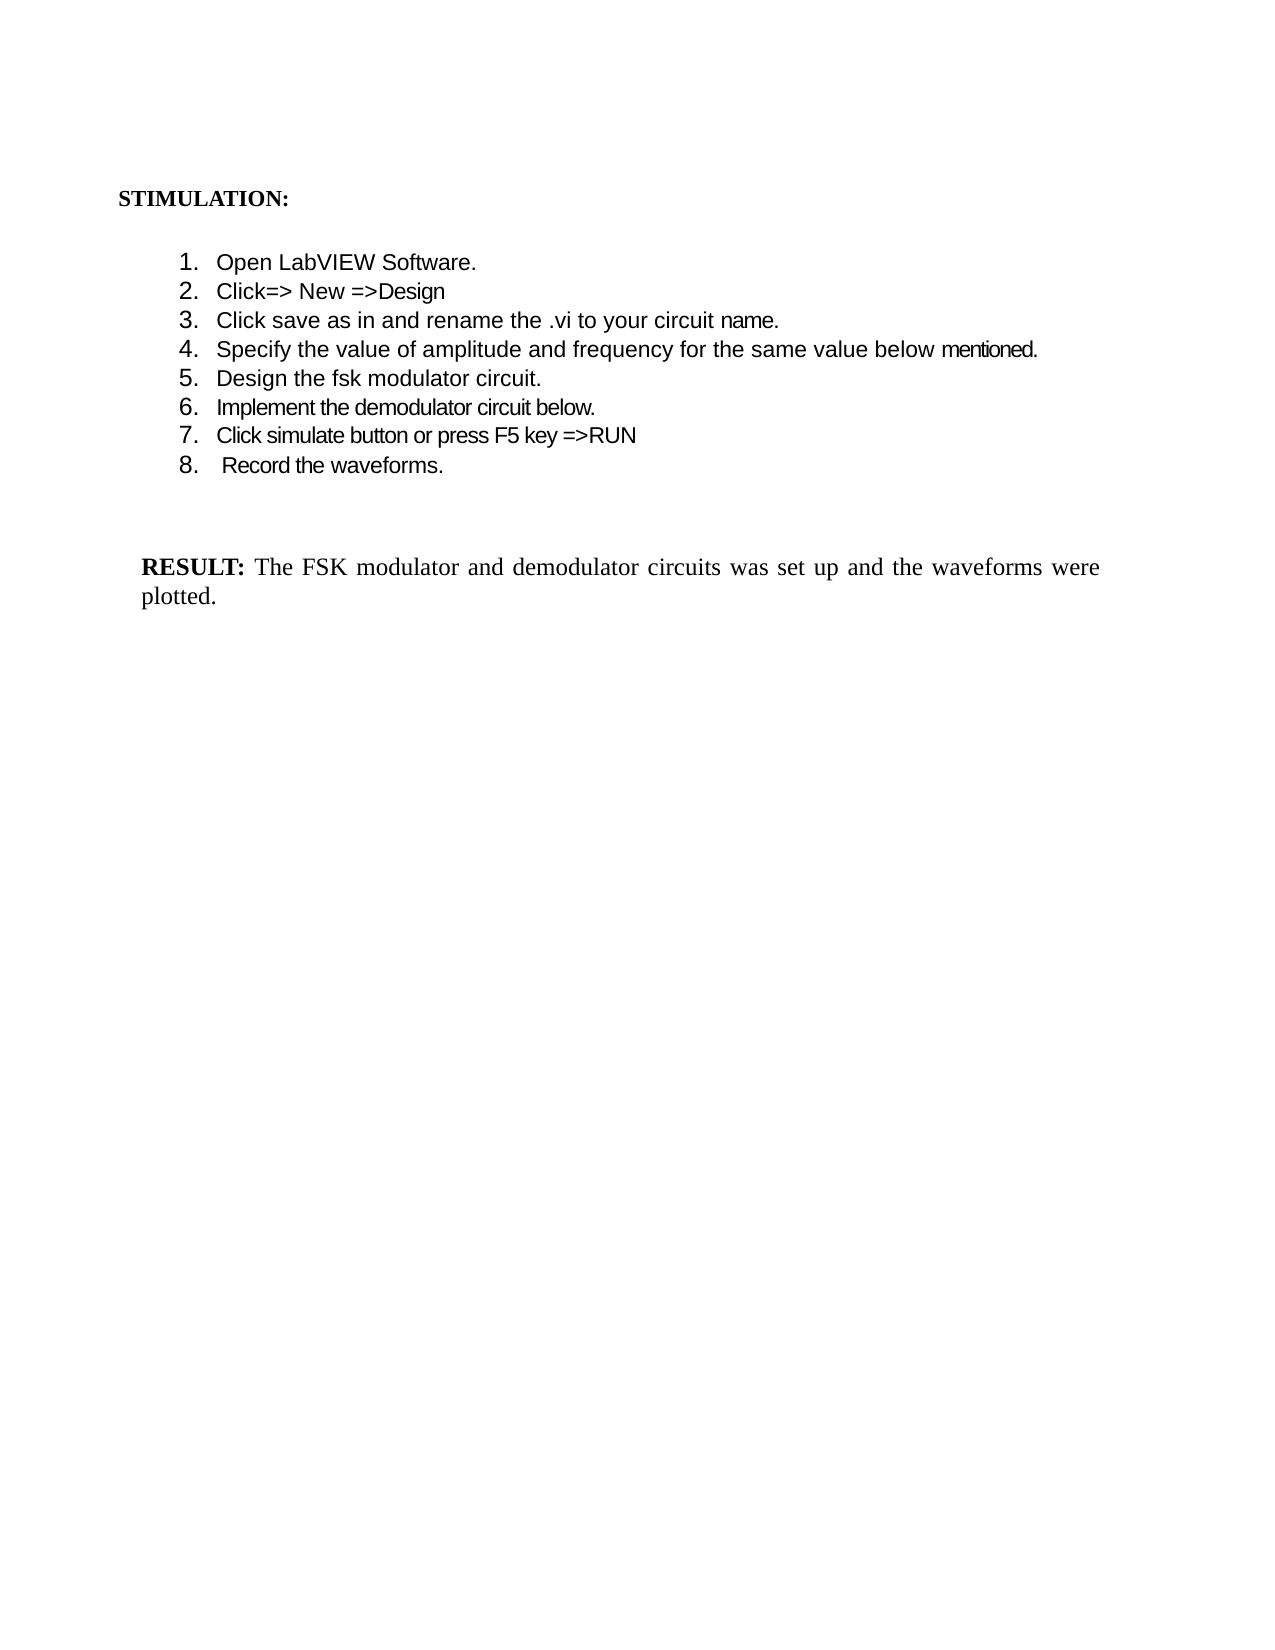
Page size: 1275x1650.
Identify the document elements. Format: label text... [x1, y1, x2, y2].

text STIMULATION: [118, 185, 1101, 211]
list Implement the demodulator circuit below. [178, 392, 1157, 421]
list Click save as in and rename the .vi to your circuit name. [178, 305, 1157, 334]
list Open LabVIEW Software. [178, 247, 1157, 276]
list Record the waveforms. [178, 450, 1157, 478]
list Click=> New =>Design [178, 276, 1157, 305]
text RESULT: The FSK modulator and demodulator circuits was set up and the waveforms were plotted. [141, 552, 1101, 610]
list Specify the value of amplitude and frequency for the same value below mentioned. [178, 334, 1157, 363]
list Click simulate button or press F5 key =>RUN [178, 421, 1157, 450]
list Design the fsk modulator circuit. [178, 363, 1157, 392]
